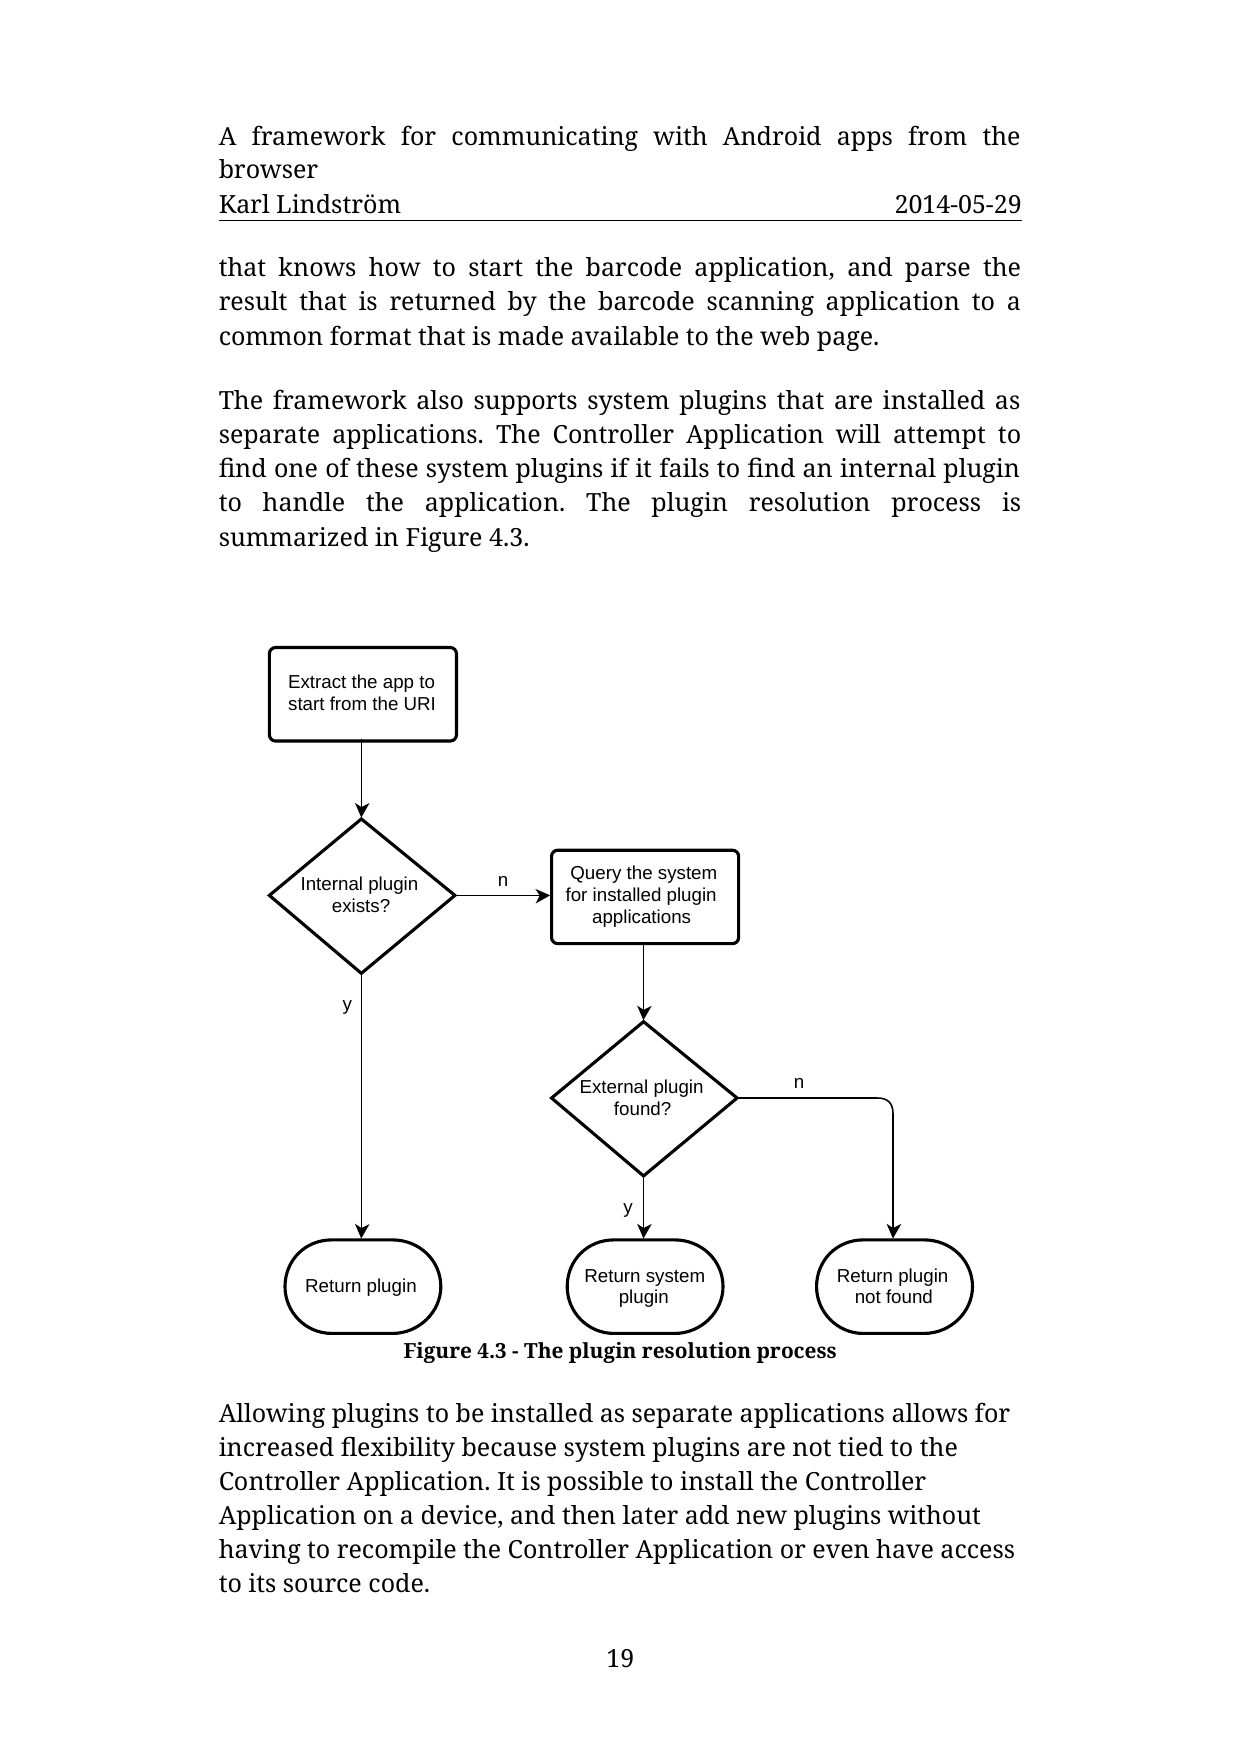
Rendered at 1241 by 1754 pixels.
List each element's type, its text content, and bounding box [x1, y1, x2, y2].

text that knows how to start the barcode application, and parse the result that is returned by the barcode scanning application to a common format that is made available to the web page. [218, 250, 1022, 352]
text The framework also supports system plugins that are installed as separate applications. The Controller Application will attempt to find one of these system plugins if it fails to find an internal plugin to handle the application. The plugin resolution process is summarized in Figure 4.3. [218, 383, 1022, 553]
text Allowing plugins to be installed as separate applications allows for increased flexibility because system plugins are not tied to the Controller Application. It is possible to install the Controller Application on a device, and then later add new plugins without having to recompile the Controller Application or even have access to its source code. [218, 1396, 1022, 1600]
text Figure 4.3 - The plugin resolution process [218, 649, 1022, 1365]
